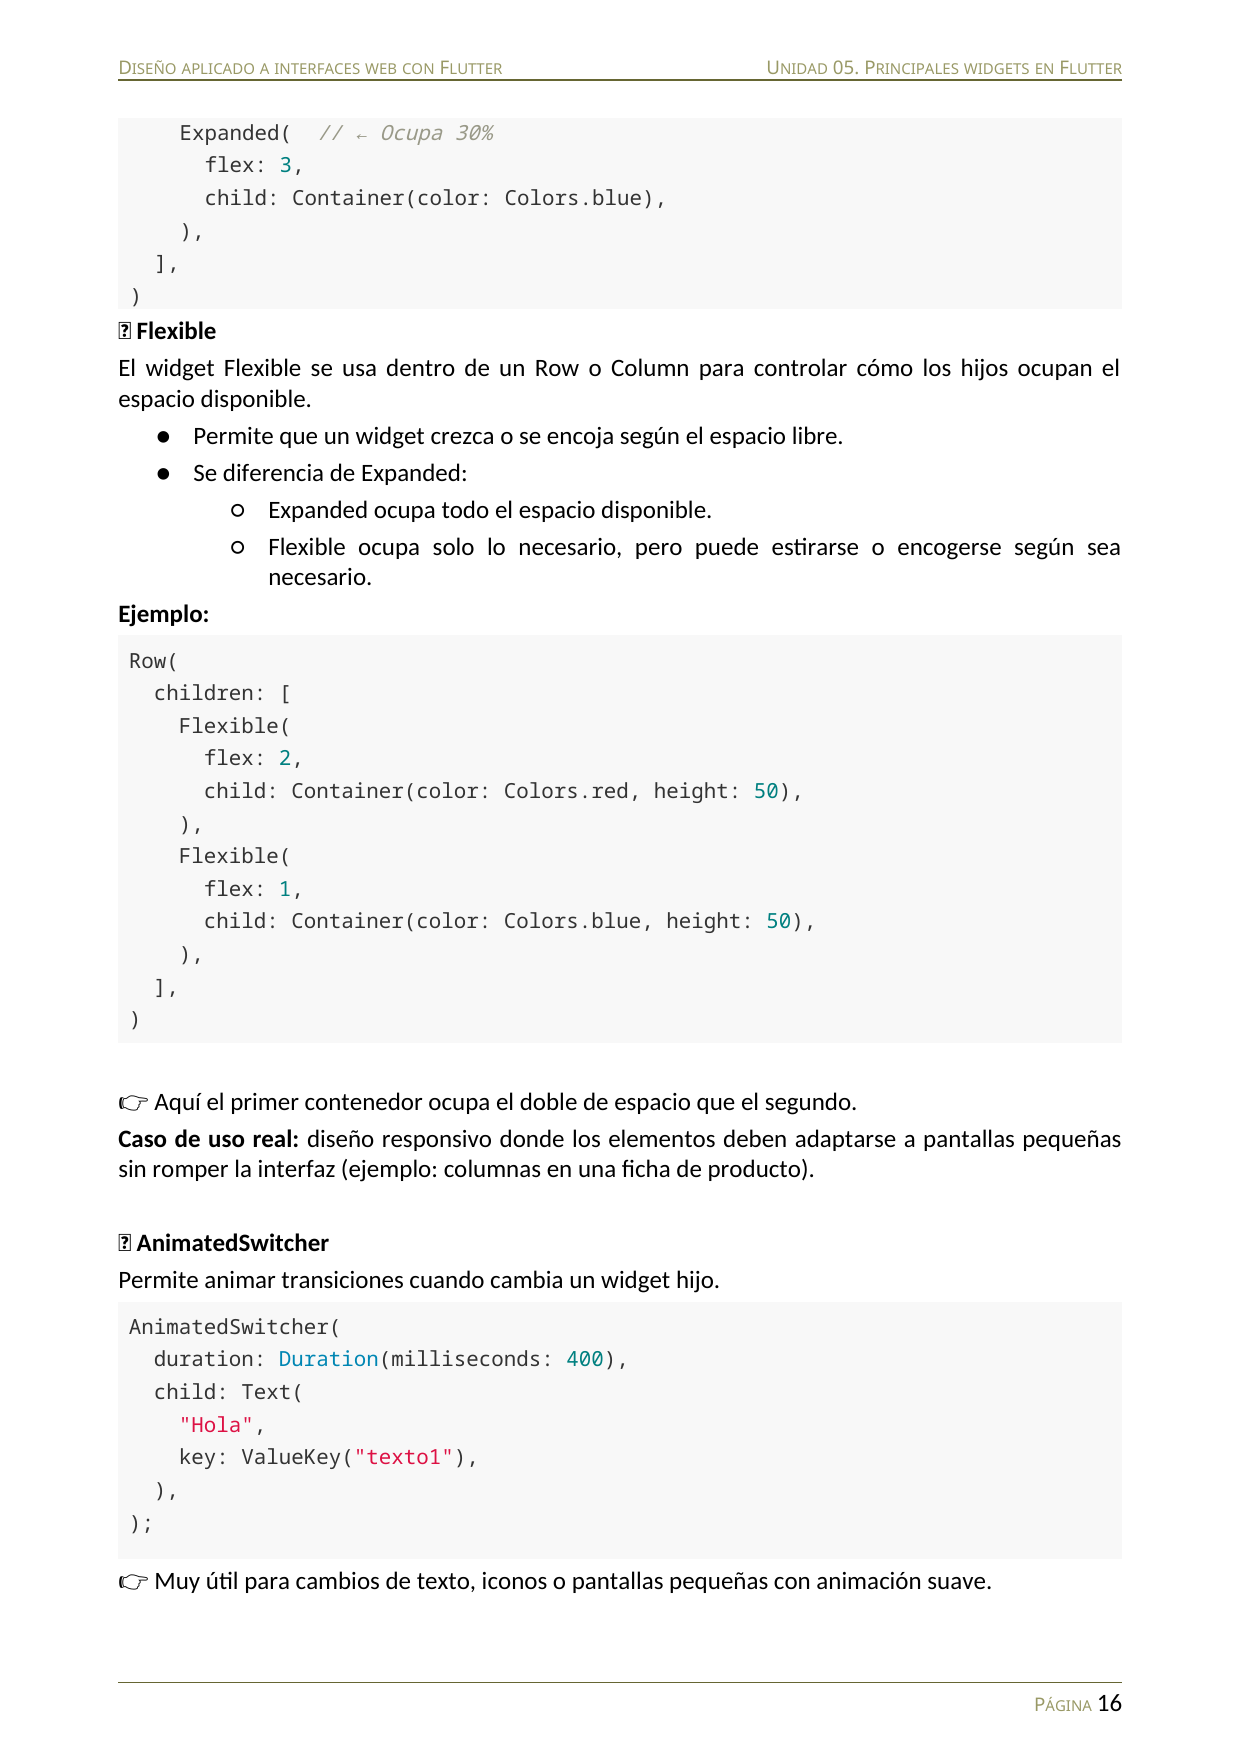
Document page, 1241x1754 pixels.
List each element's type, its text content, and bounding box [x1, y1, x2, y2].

list Flexible ocupa solo lo necesario, pero puede estirarse o encogerse según sea necesario. [231, 531, 1122, 592]
text Caso de uso real: diseño responsivo donde los elementos deben adaptarse a pantallas pequeñas sin romper la interfaz (ejemplo: columnas en una ficha de producto). [118, 1123, 1122, 1184]
text Permite animar transiciones cuando cambia un widget hijo. [118, 1264, 1122, 1295]
text 👉 Aquí el primer contenedor ocupa el doble de espacio que el segundo. [118, 1086, 1122, 1117]
text El widget Flexible se usa dentro de un Row o Column para controlar cómo los hijos ocupan el espacio disponible. [118, 352, 1122, 413]
text 👉 Muy útil para cambios de texto, iconos o pantallas pequeñas con animación suave. [118, 1565, 1122, 1596]
table_header Row( children: [ Flexible( flex: 2, child: Container(color: Colors.red, height: 50), ), Flexible( flex: 1, child: Container(color: Colors.blue, height: 50), ), ], ) [118, 635, 1122, 1043]
table_header AnimatedSwitcher( duration: Duration(milliseconds: 400), child: Text( "Hola", key: ValueKey("texto1"), ), ); [118, 1302, 1122, 1559]
list Expanded ocupa todo el espacio disponible. [231, 494, 1122, 524]
table_header Expanded( // ← Ocupa 30% flex: 3, child: Container(color: Colors.blue), ), ], ) [118, 118, 1122, 309]
text 🧩 Flexible [118, 315, 1122, 346]
list Se diferencia de Expanded: [156, 457, 1122, 487]
list Permite que un widget crezca o se encoja según el espacio libre. [156, 420, 1122, 450]
text Ejemplo: [118, 598, 1122, 629]
text 🔄 AnimatedSwitcher [118, 1228, 1122, 1258]
